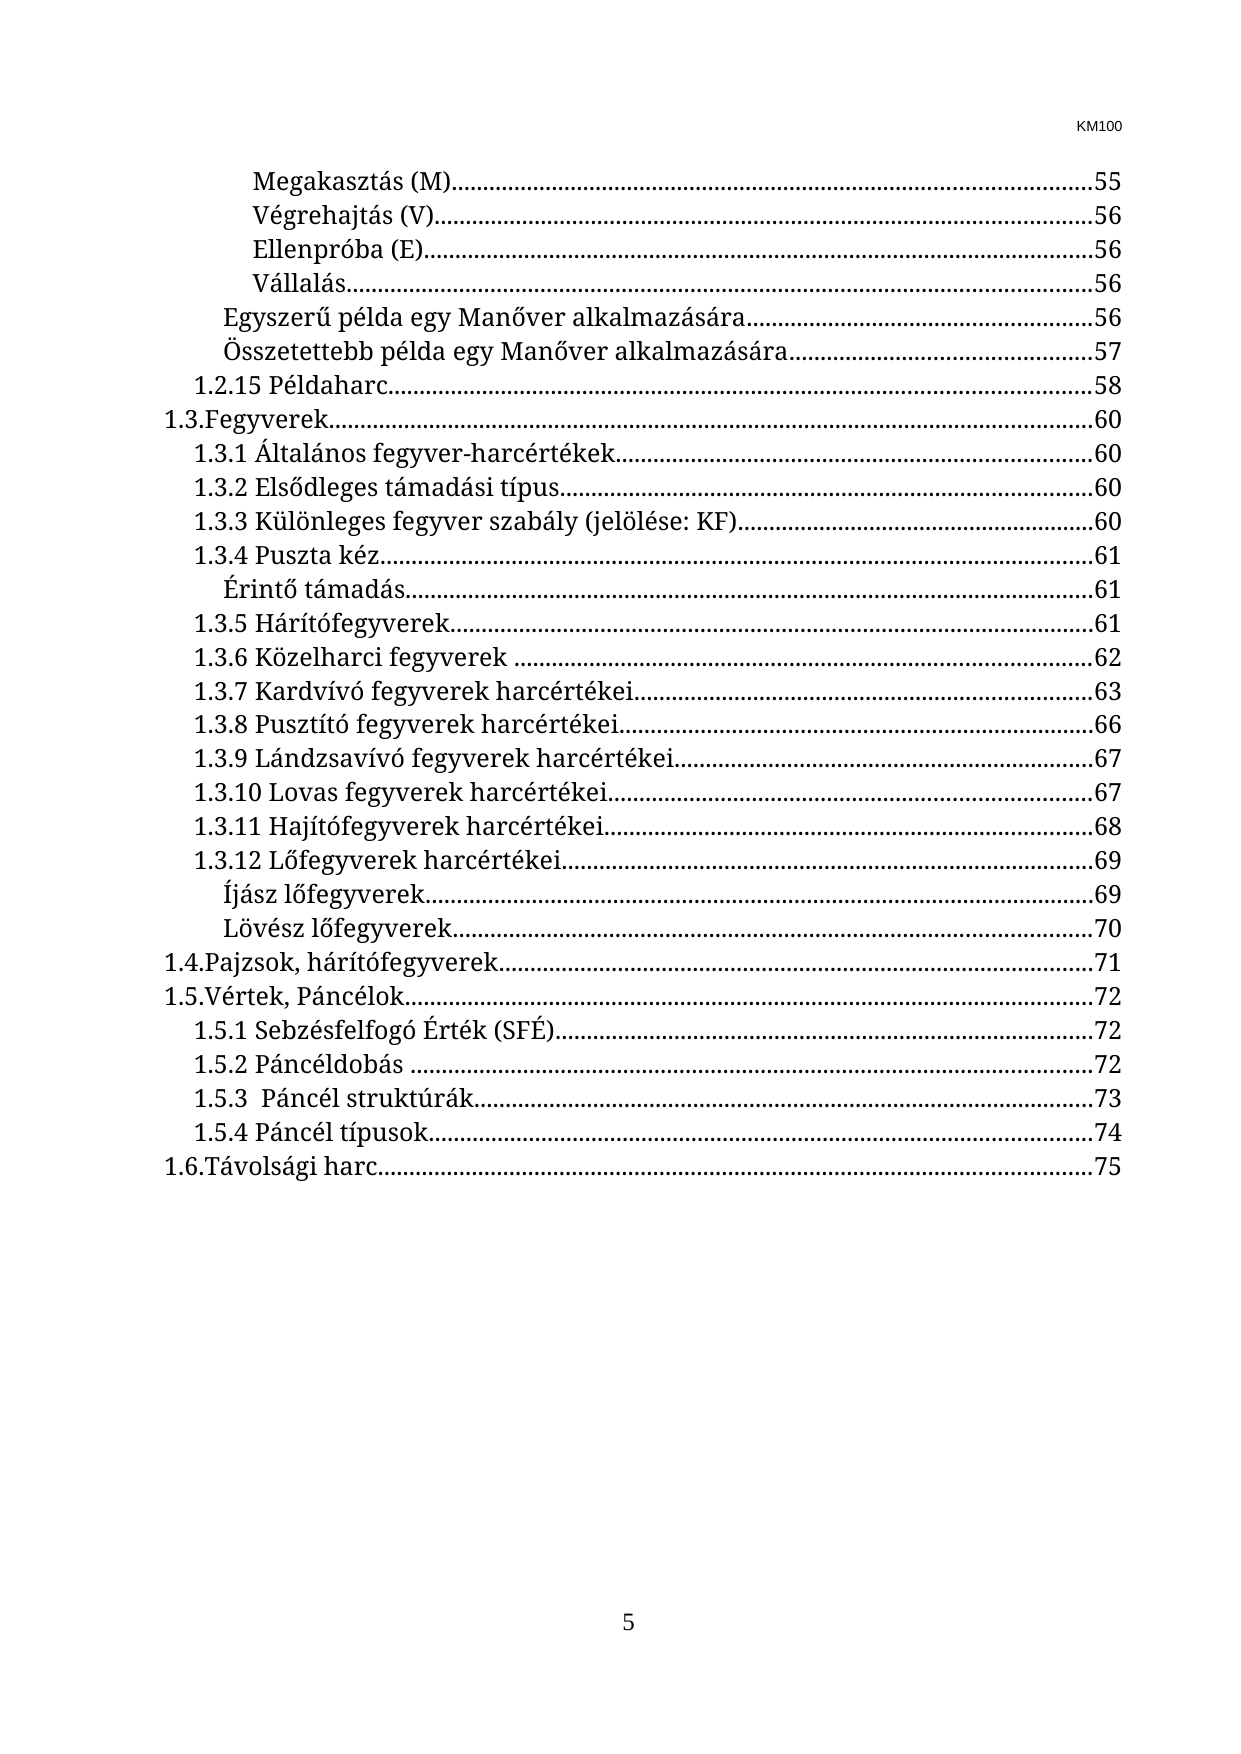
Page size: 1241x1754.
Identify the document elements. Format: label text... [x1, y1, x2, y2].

text 1.3.8 Pusztító fegyverek harcértékei 66 [193, 707, 1122, 741]
text 1.3.1 Általános fegyver-harcértékek 60 [193, 436, 1122, 469]
text Vállalás 56 [252, 266, 1122, 300]
text 1.3.10 Lovas fegyverek harcértékei 67 [193, 775, 1122, 809]
text Összetettebb példa egy Manőver alkalmazására 57 [223, 334, 1122, 368]
text 1.5.1 Sebzésfelfogó Érték (SFÉ) 72 [193, 1013, 1122, 1047]
text 1.3.5 Hárítófegyverek 61 [193, 605, 1122, 639]
text Íjász lőfegyverek 69 [223, 877, 1122, 911]
text 1.3.12 Lőfegyverek harcértékei 69 [193, 843, 1122, 877]
text 1.3.11 Hajítófegyverek harcértékei 68 [193, 809, 1122, 843]
text Megakasztás (M) 55 [252, 164, 1122, 198]
text 1.3.9 Lándzsavívó fegyverek harcértékei 67 [193, 741, 1122, 775]
text Egyszerű példa egy Manőver alkalmazására 56 [223, 300, 1122, 334]
text 1.3.2 Elsődleges támadási típus 60 [193, 469, 1122, 503]
text 1.3.Fegyverek 60 [164, 402, 1122, 436]
text Érintő támadás 61 [223, 571, 1122, 605]
text 1.3.4 Puszta kéz 61 [193, 537, 1122, 571]
text 1.5.Vértek, Páncélok 72 [164, 979, 1122, 1013]
text 1.2.15 Példaharc 58 [193, 368, 1122, 402]
text 1.5.3 Páncél struktúrák 73 [193, 1081, 1122, 1115]
text 1.3.7 Kardvívó fegyverek harcértékei 63 [193, 673, 1122, 707]
text 1.6.Távolsági harc 75 [164, 1149, 1122, 1183]
text 1.5.2 Páncéldobás 72 [193, 1047, 1122, 1081]
text Ellenpróba (E) 56 [252, 232, 1122, 266]
text 1.3.3 Különleges fegyver szabály (jelölése: KF) 60 [193, 503, 1122, 537]
text Lövész lőfegyverek 70 [223, 911, 1122, 945]
text 1.3.6 Közelharci fegyverek 62 [193, 639, 1122, 673]
text Végrehajtás (V) 56 [252, 198, 1122, 232]
text 1.5.4 Páncél típusok 74 [193, 1115, 1122, 1149]
text 1.4.Pajzsok, hárítófegyverek 71 [164, 945, 1122, 979]
